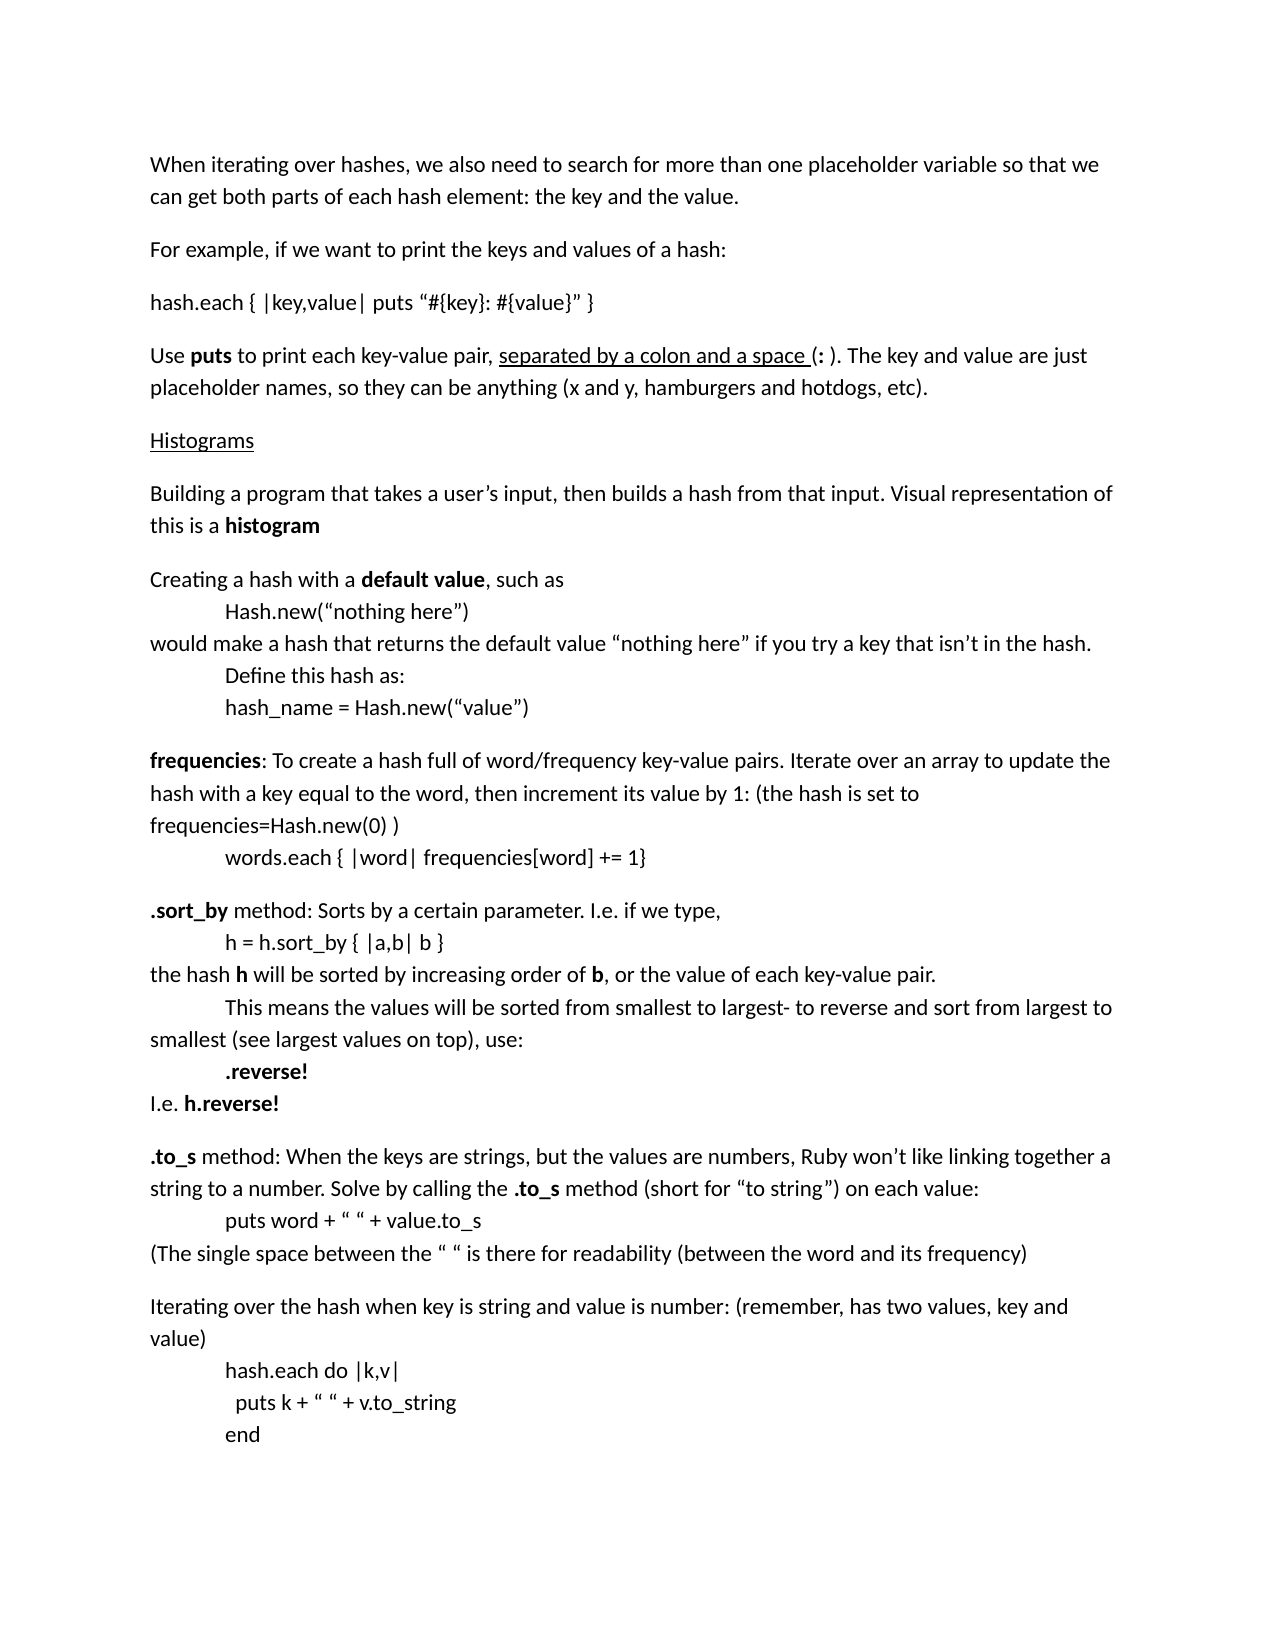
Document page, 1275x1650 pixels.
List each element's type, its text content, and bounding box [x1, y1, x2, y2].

text For example, if we want to print the keys and values of a hash: [150, 235, 1125, 263]
text frequencies: To create a hash full of word/frequency key-value pairs. Iterate over an array to update the hash with a key equal to the word, then increment its value by 1: (the hash is set to frequencies=Hash.new(0) ) words.each { |word| frequencies[word] += 1} [150, 746, 1125, 871]
text When iterating over hashes, we also need to search for more than one placeholder variable so that we can get both parts of each hash element: the key and the value. [150, 150, 1125, 210]
text Building a program that takes a user’s input, then builds a hash from that input. Visual representation of this is a histogram [150, 479, 1125, 540]
text Creating a hash with a default value, such as Hash.new(“nothing here”) would make a hash that returns the default value “nothing here” if you try a key that isn’t in the hash. Define this hash as: hash_name = Hash.new(“value”) [150, 565, 1125, 721]
text hash.each { |key,value| puts “#{key}: #{value}” } [150, 288, 1125, 316]
text Iterating over the hash when key is string and value is number: (remember, has two values, key and value) hash.each do |k,v| puts k + “ “ + v.to_string end [150, 1292, 1125, 1448]
text .sort_by method: Sorts by a certain parameter. I.e. if we type, h = h.sort_by { |a,b| b } the hash h will be sorted by increasing order of b, or the value of each key-value pair. This means the values will be sorted from smallest to largest- to reverse and sort from largest to smallest (see largest values on top), use: .reverse! I.e. h.reverse! [150, 896, 1125, 1117]
text Use puts to print each key-value pair, separated by a colon and a space (: ). The key and value are just placeholder names, so they can be anything (x and y, hamburgers and hotdogs, etc). [150, 341, 1125, 401]
text Histograms [150, 426, 1125, 454]
text .to_s method: When the keys are strings, but the values are numbers, Ruby won’t like linking together a string to a number. Solve by calling the .to_s method (short for “to string”) on each value: puts word + “ “ + value.to_s (The single space between the “ “ is there for readability (between the word and its frequency) [150, 1142, 1125, 1267]
